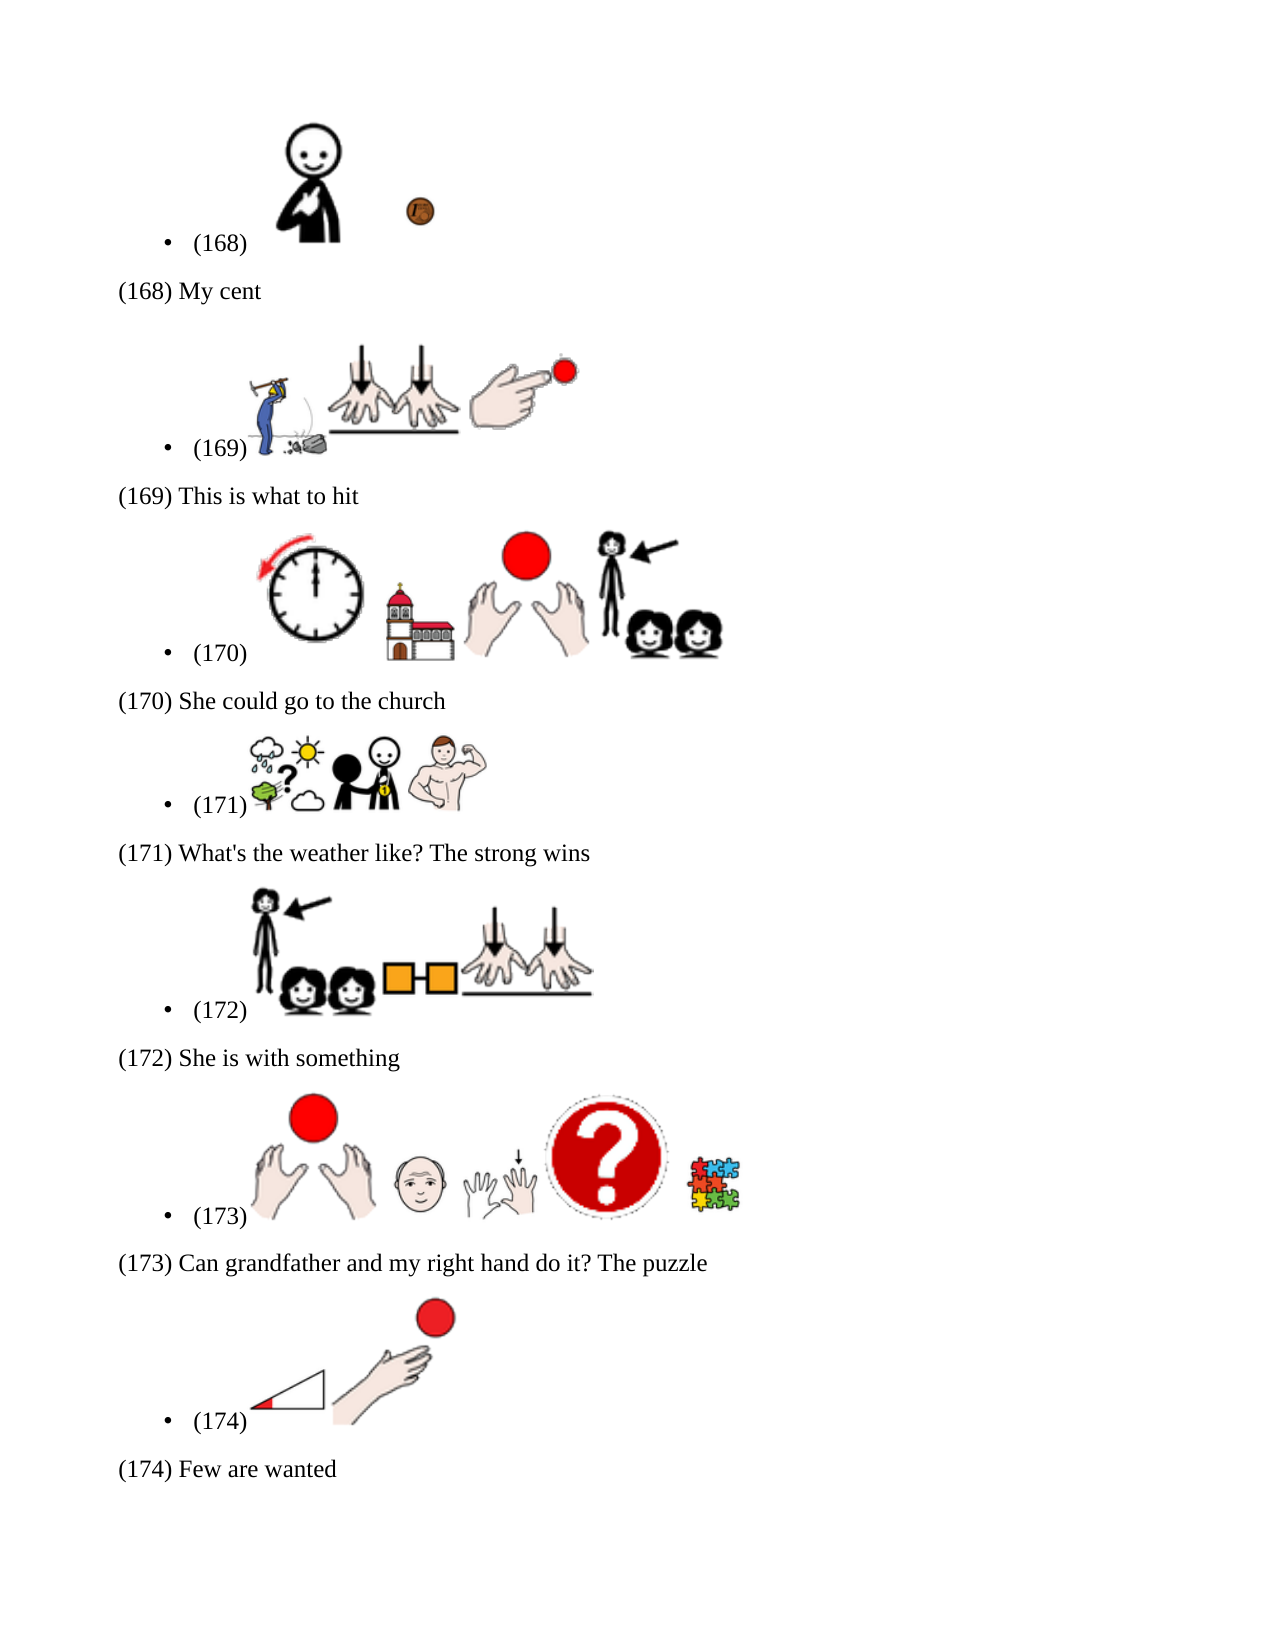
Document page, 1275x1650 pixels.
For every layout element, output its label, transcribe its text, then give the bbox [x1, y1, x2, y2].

text (174) Few are wanted [118, 1454, 1157, 1482]
picture [247, 1090, 754, 1225]
text (169) This is what to hit [118, 481, 1157, 510]
list (171) [164, 734, 1157, 819]
text (172) She is with something [118, 1043, 1157, 1072]
picture [247, 118, 461, 252]
text (168) My cent [118, 276, 1157, 304]
list (174) [164, 1296, 1157, 1435]
picture [247, 885, 594, 1019]
list (168) [164, 118, 1157, 257]
list (172) [164, 886, 1157, 1024]
picture [247, 323, 594, 457]
picture [247, 733, 488, 814]
text (170) She could go to the church [118, 686, 1157, 715]
text (173) Can grandfather and my right hand do it? The puzzle [118, 1248, 1157, 1277]
picture [247, 1296, 461, 1430]
list (173) [164, 1091, 1157, 1229]
list (169) [164, 323, 1157, 462]
picture [247, 528, 728, 662]
list (170) [164, 528, 1157, 667]
text (171) What's the weather like? The strong wins [118, 838, 1157, 867]
